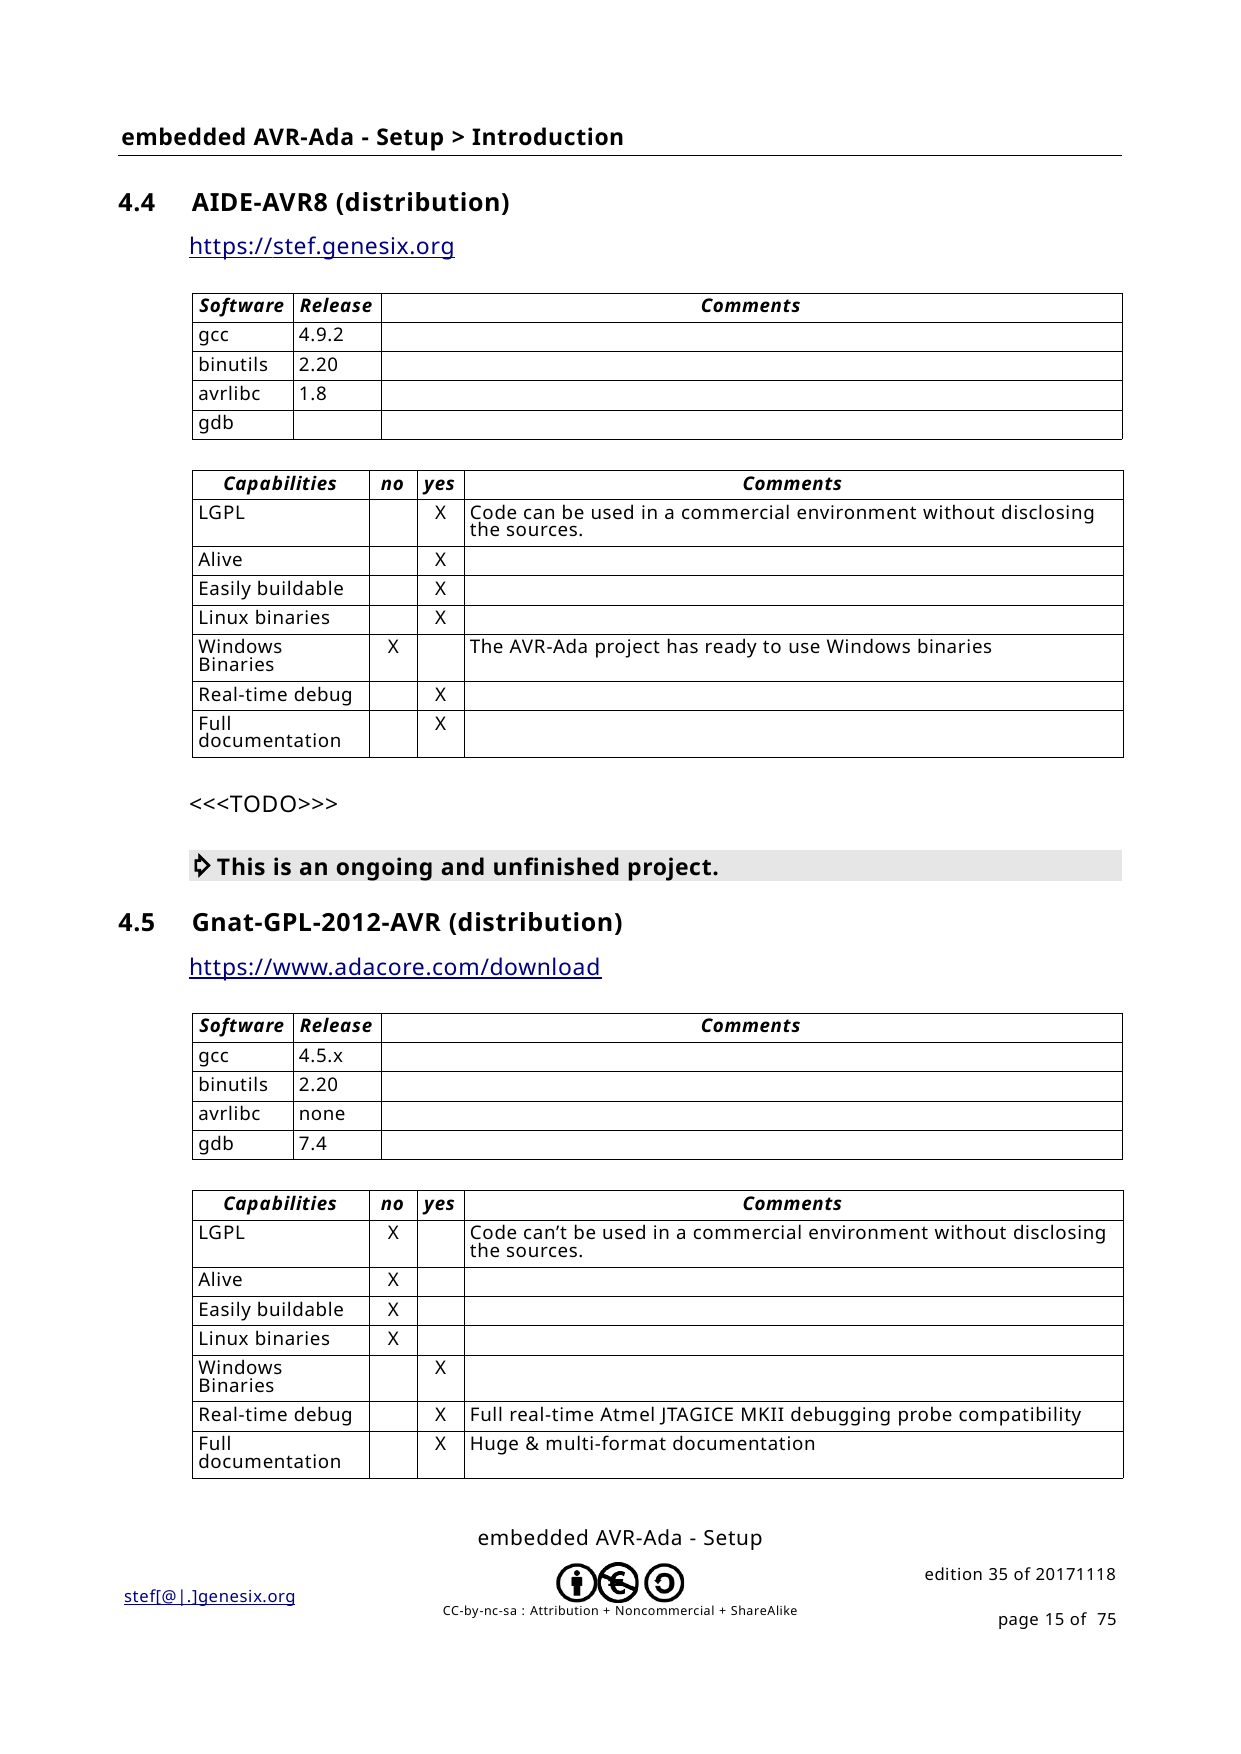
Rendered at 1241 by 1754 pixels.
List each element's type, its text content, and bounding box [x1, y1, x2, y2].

table_cell [418, 1297, 464, 1325]
table_cell [370, 682, 417, 710]
table_header Comments [465, 1191, 1123, 1220]
table_header Capabilities [193, 471, 369, 499]
table_cell X [418, 500, 464, 546]
table_cell X [418, 1432, 464, 1478]
table_cell X [418, 547, 464, 575]
text <<<TODO>>> [189, 788, 1122, 819]
subtitle Gnat-GPL-2012-AVR (distribution) [118, 905, 1122, 939]
table_cell [370, 606, 417, 634]
text https://www.adacore.com/download [189, 951, 1122, 982]
table_cell gdb [193, 1131, 293, 1159]
table_cell [382, 411, 1122, 439]
table_cell [382, 1072, 1122, 1101]
table_header no [370, 1191, 417, 1220]
table_cell X [418, 1356, 464, 1401]
table_header yes [418, 1191, 464, 1220]
table_cell X [418, 711, 464, 757]
table_cell [418, 1268, 464, 1296]
text https://stef.genesix.org [189, 230, 1122, 261]
table_cell Easily buildable [193, 576, 369, 605]
table_cell none [294, 1102, 381, 1130]
table_cell [382, 1102, 1122, 1130]
table_header Release [294, 1014, 381, 1042]
table_cell [418, 1326, 464, 1354]
table_cell [382, 323, 1122, 351]
table_cell Easily buildable [193, 1297, 369, 1325]
table_cell avrlibc [193, 381, 293, 409]
table_cell [370, 500, 417, 546]
table_cell [370, 1432, 417, 1478]
table_cell avrlibc [193, 1102, 293, 1130]
table_cell Alive [193, 1268, 369, 1296]
table_cell gdb [193, 411, 293, 439]
table_cell 2.20 [294, 1072, 381, 1101]
table_cell [465, 1268, 1123, 1296]
table_cell [465, 1297, 1123, 1325]
table_cell Windows Binaries [193, 1356, 369, 1401]
table_cell [370, 1402, 417, 1431]
table_cell [370, 711, 417, 757]
table_cell [382, 381, 1122, 409]
table_header yes [418, 471, 464, 499]
table_cell [465, 682, 1123, 710]
table_cell X [370, 1268, 417, 1296]
table_cell gcc [193, 1043, 293, 1071]
table_cell [382, 352, 1122, 380]
table_cell binutils [193, 352, 293, 380]
table_cell [418, 1221, 464, 1267]
table_cell 1.8 [294, 381, 381, 409]
table_cell [465, 1326, 1123, 1354]
table_header Capabilities [193, 1191, 369, 1220]
table_cell [465, 576, 1123, 605]
table_cell 7.4 [294, 1131, 381, 1159]
table_cell X [418, 1402, 464, 1431]
table_cell Linux binaries [193, 606, 369, 634]
table_header no [370, 471, 417, 499]
picture [555, 1562, 639, 1603]
table_cell [370, 1356, 417, 1401]
table_cell LGPL [193, 500, 369, 546]
table_cell [382, 1131, 1122, 1159]
table_cell X [370, 1326, 417, 1354]
table_cell The AVR-Ada project has ready to use Windows binaries [465, 635, 1123, 681]
table_cell X [418, 606, 464, 634]
table_cell [465, 711, 1123, 757]
table_cell Code can’t be used in a commercial environment without disclosing the sources. [465, 1221, 1123, 1267]
table_cell Alive [193, 547, 369, 575]
table_cell Full documentation [193, 1432, 369, 1478]
table_cell Windows Binaries [193, 635, 369, 681]
table_header Comments [382, 1014, 1122, 1042]
table_cell X [370, 1221, 417, 1267]
table_cell Real-time debug [193, 1402, 369, 1431]
table_header Comments [465, 471, 1123, 499]
table_cell 4.9.2 [294, 323, 381, 351]
picture [643, 1562, 685, 1603]
table_header Software [193, 1014, 293, 1042]
table_cell [465, 547, 1123, 575]
table_cell [465, 1356, 1123, 1401]
table_cell Full documentation [193, 711, 369, 757]
table_header Software [193, 294, 293, 322]
table_cell binutils [193, 1072, 293, 1101]
table_cell 4.5.x [294, 1043, 381, 1071]
table_cell [294, 411, 381, 439]
table_cell Real-time debug [193, 682, 369, 710]
table_cell 2.20 [294, 352, 381, 380]
table_header Release [294, 294, 381, 322]
subtitle AIDE-AVR8 (distribution) [118, 184, 1122, 218]
table_cell X [418, 576, 464, 605]
table_cell [382, 1043, 1122, 1071]
table_cell LGPL [193, 1221, 369, 1267]
table_cell [418, 635, 464, 681]
table_cell Code can be used in a commercial environment without disclosing the sources. [465, 500, 1123, 546]
table_cell Huge & multi-format documentation [465, 1432, 1123, 1478]
table_cell [465, 606, 1123, 634]
table_header Comments [382, 294, 1122, 322]
table_cell Full real-time Atmel JTAGICE MKII debugging probe compatibility [465, 1402, 1123, 1431]
table_cell [370, 576, 417, 605]
table_cell X [370, 635, 417, 681]
list This is an ongoing and unfinished project. [189, 850, 1122, 881]
table_cell [370, 547, 417, 575]
table_cell X [418, 682, 464, 710]
table_cell X [370, 1297, 417, 1325]
table_cell gcc [193, 323, 293, 351]
table_cell Linux binaries [193, 1326, 369, 1354]
